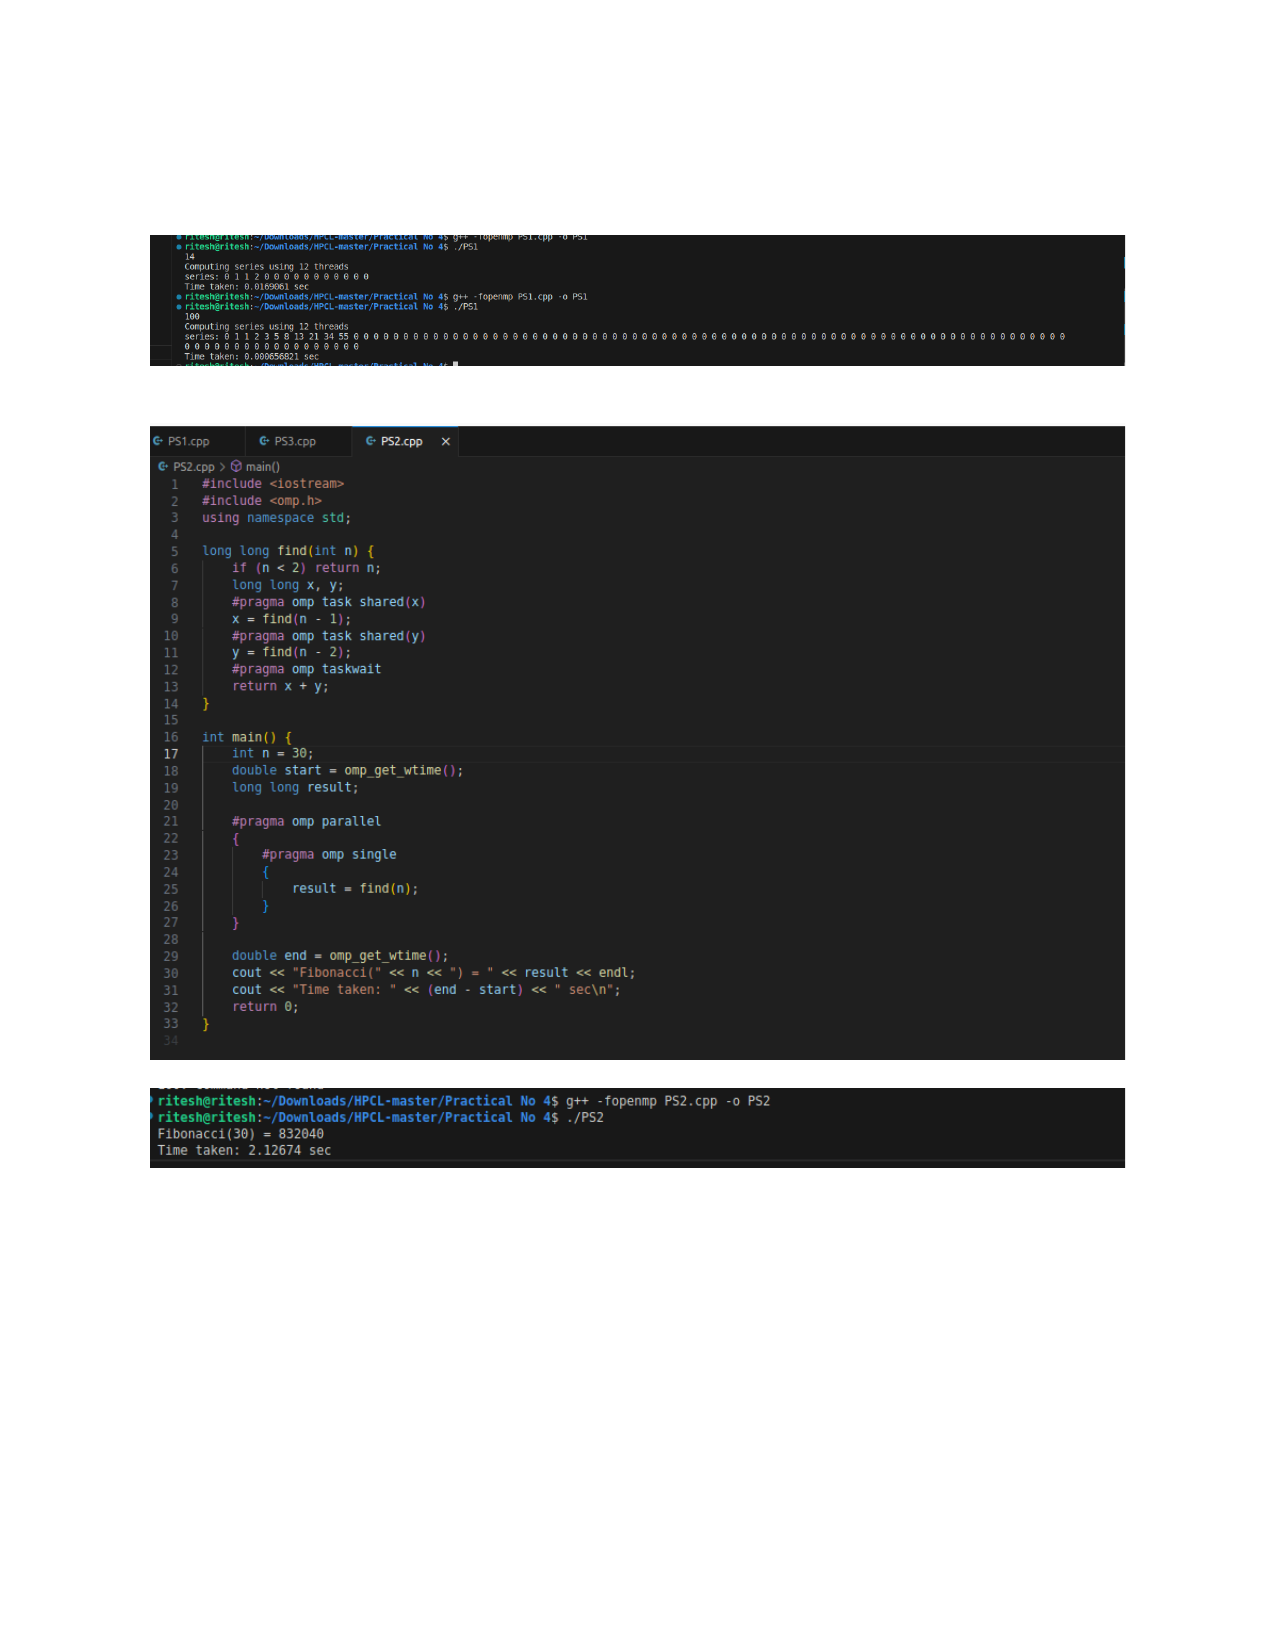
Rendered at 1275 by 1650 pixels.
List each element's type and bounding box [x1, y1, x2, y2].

picture [150, 1088, 1125, 1168]
picture [150, 235, 1125, 366]
picture [150, 423, 1125, 1060]
